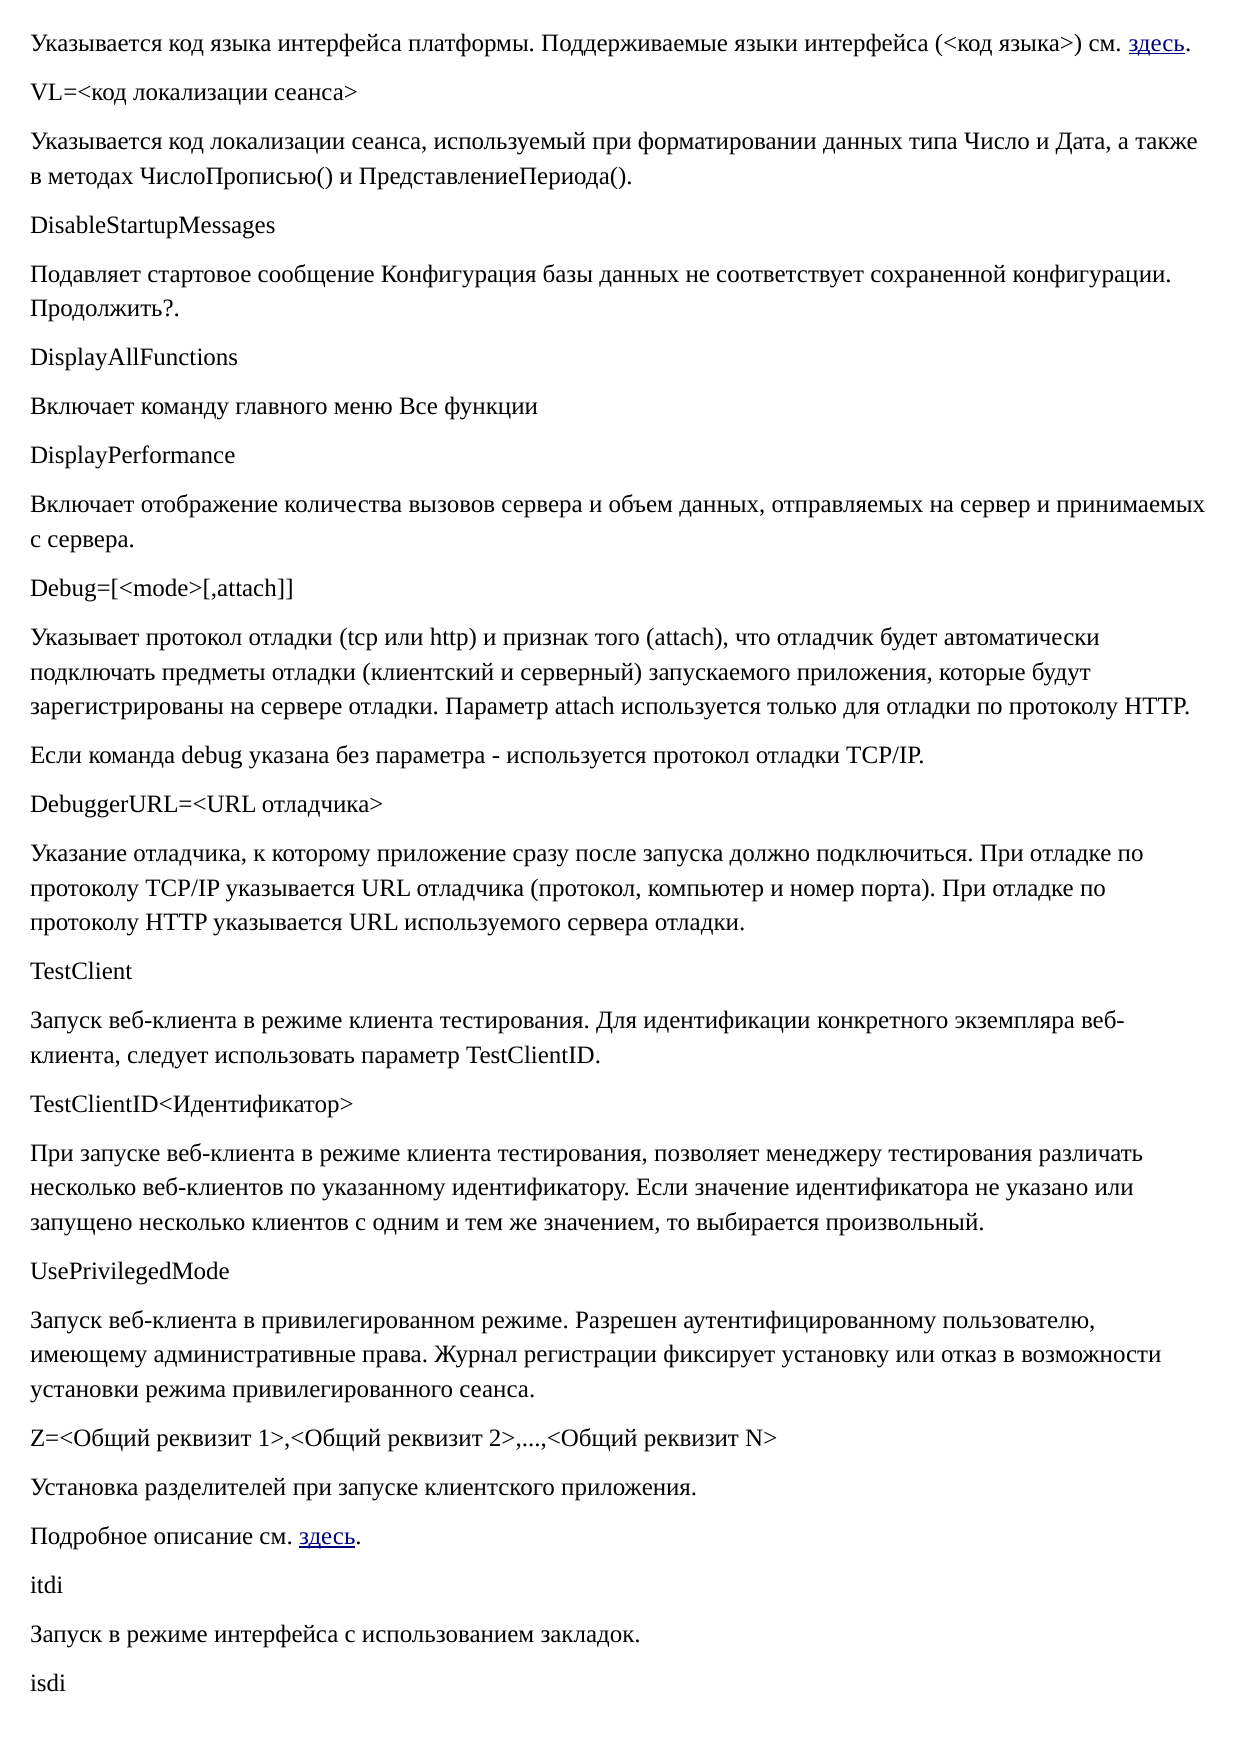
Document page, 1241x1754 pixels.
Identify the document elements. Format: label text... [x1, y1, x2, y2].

text Запуск веб-клиента в режиме клиента тестирования. Для идентификации конкретного экземпляра веб-клиента, следует использовать параметр TestClientID. [30, 1005, 1211, 1069]
text Debug=[<mode>[,attach]] [30, 573, 1211, 602]
text Z=<Общий реквизит 1>,<Общий реквизит 2>,...,<Общий реквизит N> [30, 1423, 1211, 1452]
text Указывается код языка интерфейса платформы. Поддерживаемые языки интерфейса (<код языка>) см. здесь. [30, 28, 1211, 57]
text При запуске веб-клиента в режиме клиента тестирования, позволяет менеджеру тестирования различать несколько веб-клиентов по указанному идентификатору. Если значение идентификатора не указано или запущено несколько клиентов с одним и тем же значением, то выбирается произвольный. [30, 1138, 1211, 1236]
text Если команда debug указана без параметра ‑ используется протокол отладки TCP/IP. [30, 740, 1211, 769]
text Запуск веб-клиента в привилегированном режиме. Разрешен аутентифицированному пользователю, имеющему административные права. Журнал регистрации фиксирует установку или отказ в возможности установки режима привилегированного сеанса. [30, 1305, 1211, 1403]
text TestClient [30, 956, 1211, 985]
text VL=<код локализации сеанса> [30, 77, 1211, 106]
text Подробное описание см. здесь. [30, 1521, 1211, 1550]
text Подавляет стартовое сообщение Конфигурация базы данных не соответствует сохраненной конфигурации. Продолжить?. [30, 259, 1211, 322]
text Указывается код локализации сеанса, используемый при форматировании данных типа Число и Дата, а также в методах ЧислоПрописью() и ПредставлениеПериода(). [30, 126, 1211, 189]
text Включает команду главного меню Все функции [30, 391, 1211, 420]
text DebuggerURL=<URL отладчика> [30, 789, 1211, 818]
text Указывает протокол отладки (tcp или http) и признак того (attach), что отладчик будет автоматически подключать предметы отладки (клиентский и серверный) запускаемого приложения, которые будут зарегистрированы на сервере отладки. Параметр attach используется только для отладки по протоколу HTTP. [30, 622, 1211, 720]
text isdi [30, 1668, 1211, 1697]
text DisplayPerformance [30, 441, 1211, 469]
text itdi [30, 1570, 1211, 1599]
text Установка разделителей при запуске клиентского приложения. [30, 1472, 1211, 1501]
text Указание отладчика, к которому приложение сразу после запуска должно подключиться. При отладке по протоколу TCP/IP указывается URL отладчика (протокол, компьютер и номер порта). При отладке по протоколу HTTP указывается URL используемого сервера отладки. [30, 838, 1211, 936]
text Запуск в режиме интерфейса с использованием закладок. [30, 1619, 1211, 1648]
text Включает отображение количества вызовов сервера и объем данных, отправляемых на сервер и принимаемых с сервера. [30, 489, 1211, 553]
text DisableStartupMessages [30, 210, 1211, 238]
text TestClientID<Идентификатор> [30, 1089, 1211, 1118]
text DisplayAllFunctions [30, 342, 1211, 371]
text UsePrivilegedMode [30, 1256, 1211, 1285]
